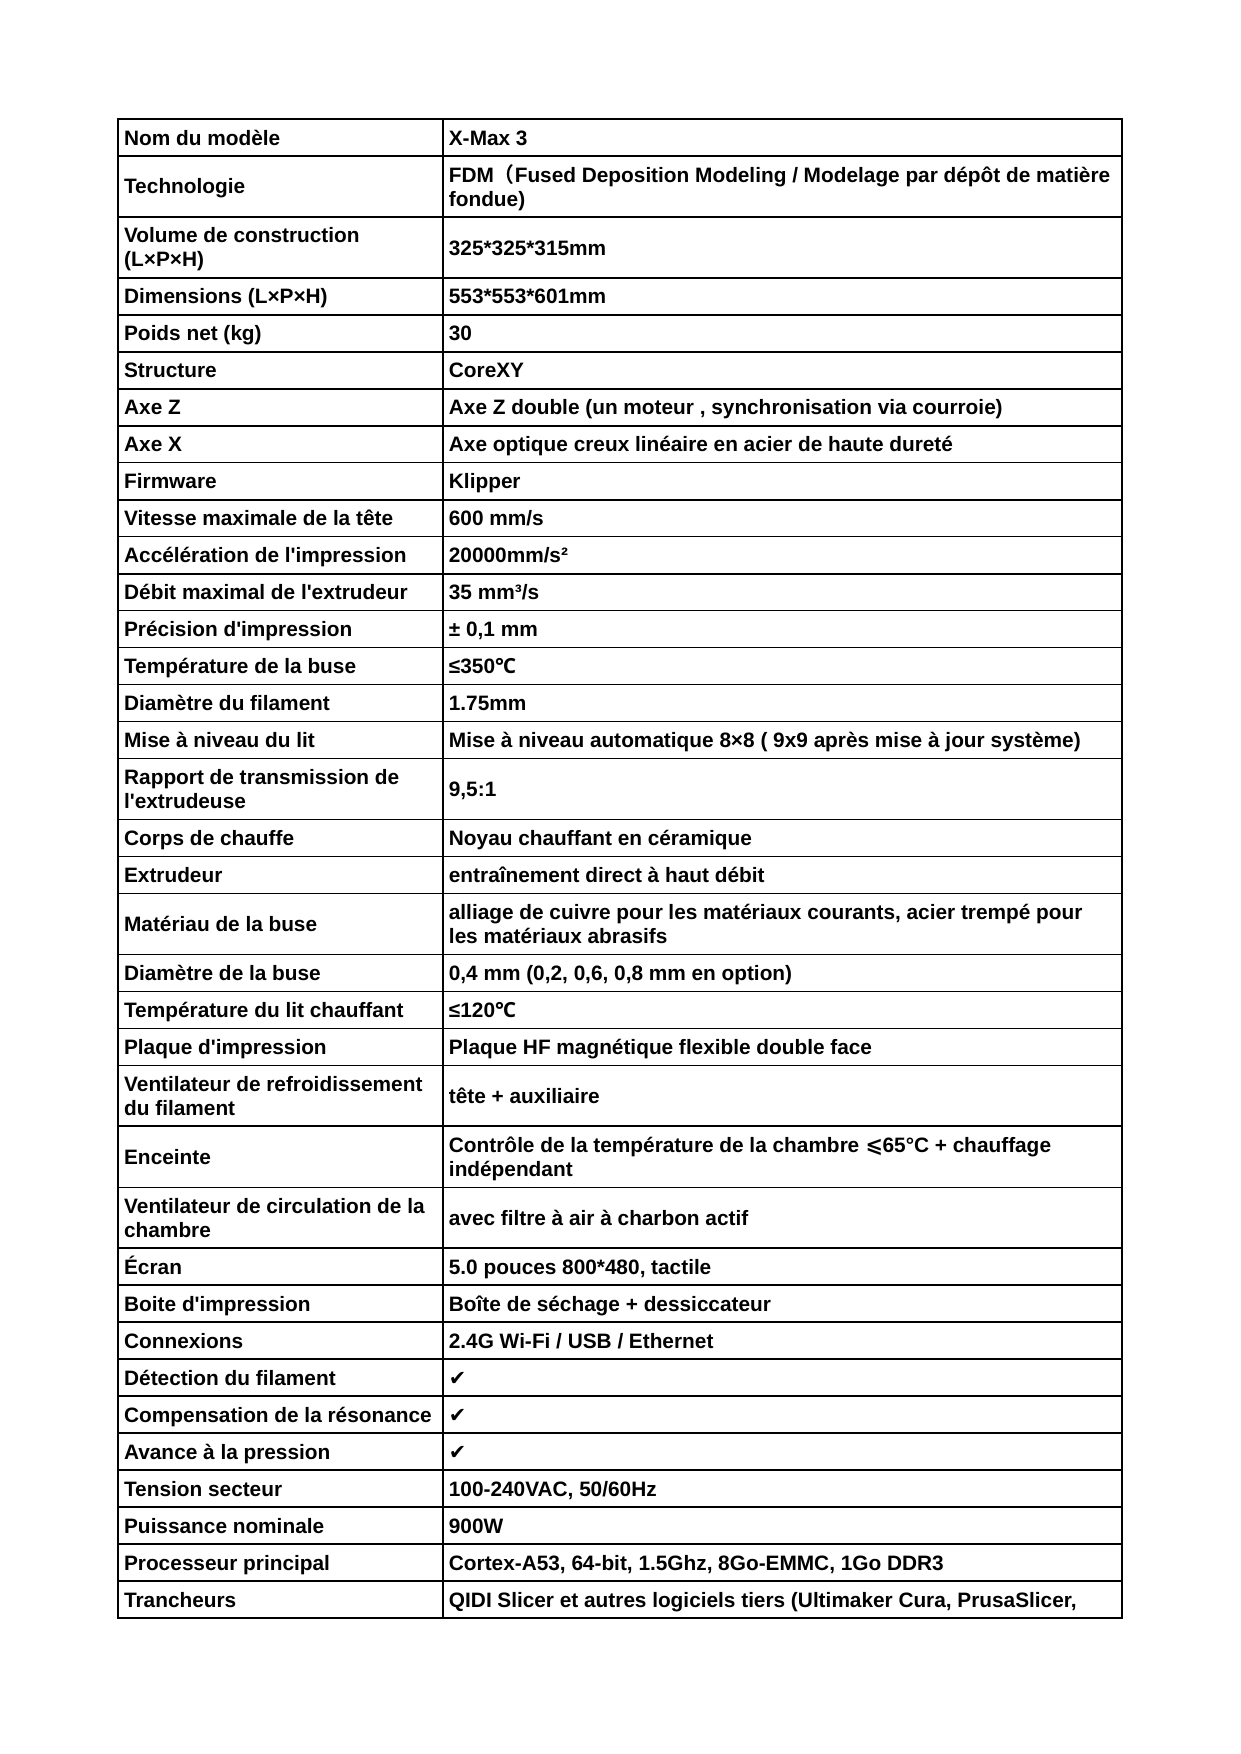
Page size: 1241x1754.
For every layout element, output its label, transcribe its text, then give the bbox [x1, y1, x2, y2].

table_cell Klipper [444, 463, 1121, 499]
table_cell ✔ [444, 1360, 1121, 1395]
table_cell Boite d'impression [119, 1286, 442, 1321]
table_cell Cortex-A53, 64-bit, 1.5Ghz, 8Go-EMMC, 1Go DDR3 [444, 1545, 1121, 1580]
table_cell Accélération de l'impression [119, 537, 442, 573]
table_cell Détection du filament [119, 1360, 442, 1395]
table_cell Diamètre de la buse [119, 955, 442, 991]
table_cell ✔ [444, 1434, 1121, 1469]
table_cell Dimensions (L×P×H) [119, 279, 442, 314]
table_cell Température de la buse [119, 648, 442, 684]
table_cell Firmware [119, 463, 442, 499]
table_cell Enceinte [119, 1127, 442, 1186]
table_header X-Max 3 [444, 120, 1121, 155]
table_cell Plaque HF magnétique flexible double face [444, 1029, 1121, 1064]
table_cell Débit maximal de l'extrudeur [119, 575, 442, 610]
table_cell 9,5:1 [444, 759, 1121, 819]
table_cell Vitesse maximale de la tête [119, 501, 442, 536]
table_cell Ventilateur de refroidissement du filament [119, 1066, 442, 1125]
table_cell entraînement direct à haut débit [444, 857, 1121, 893]
table_cell 1.75mm [444, 685, 1121, 721]
table_cell FDM（Fused Deposition Modeling / Modelage par dépôt de matière fondue) [444, 157, 1121, 216]
table_cell Axe Z [119, 390, 442, 425]
table_cell Contrôle de la température de la chambre ⩽65°C + chauffage indépendant [444, 1127, 1121, 1186]
table_header Nom du modèle [119, 120, 442, 155]
table_cell ≤120℃ [444, 992, 1121, 1027]
table_cell 325*325*315mm [444, 218, 1121, 277]
table_cell Mise à niveau automatique 8×8 ( 9x9 après mise à jour système) [444, 722, 1121, 758]
table_cell ± 0,1 mm [444, 611, 1121, 647]
table_cell Noyau chauffant en céramique [444, 820, 1121, 856]
table_cell 2.4G Wi-Fi / USB / Ethernet [444, 1323, 1121, 1358]
table_cell Température du lit chauffant [119, 992, 442, 1027]
table_cell avec filtre à air à charbon actif [444, 1188, 1121, 1247]
table_cell Précision d'impression [119, 611, 442, 647]
table_cell Connexions [119, 1323, 442, 1358]
table_cell Axe X [119, 427, 442, 462]
table_cell Structure [119, 353, 442, 388]
table_cell Matériau de la buse [119, 894, 442, 953]
table_cell Axe Z double (un moteur , synchronisation via courroie) [444, 390, 1121, 425]
table_cell Compensation de la résonance [119, 1397, 442, 1432]
table_cell 30 [444, 316, 1121, 351]
table_cell Diamètre du filament [119, 685, 442, 721]
table_cell 600 mm/s [444, 501, 1121, 536]
table_cell Corps de chauffe [119, 820, 442, 856]
table_cell Extrudeur [119, 857, 442, 893]
table_cell 35 mm³/s [444, 575, 1121, 610]
table_cell Poids net (kg) [119, 316, 442, 351]
table_cell Puissance nominale [119, 1508, 442, 1543]
table_cell Processeur principal [119, 1545, 442, 1580]
table_cell Rapport de transmission de l'extrudeuse [119, 759, 442, 819]
table_cell Trancheurs [119, 1582, 442, 1617]
table_cell ≤350℃ [444, 648, 1121, 684]
table_cell tête + auxiliaire [444, 1066, 1121, 1125]
table_cell CoreXY [444, 353, 1121, 388]
table_cell 0,4 mm (0,2, 0,6, 0,8 mm en option) [444, 955, 1121, 991]
table_cell Plaque d'impression [119, 1029, 442, 1064]
table_cell alliage de cuivre pour les matériaux courants, acier trempé pour les matériaux abrasifs [444, 894, 1121, 953]
table_cell Volume de construction (L×P×H) [119, 218, 442, 277]
table_cell Technologie [119, 157, 442, 216]
table_cell Boîte de séchage + dessiccateur [444, 1286, 1121, 1321]
table_cell Mise à niveau du lit [119, 722, 442, 758]
table_cell ✔ [444, 1397, 1121, 1432]
table_cell 20000mm/s² [444, 537, 1121, 573]
table_cell Écran [119, 1249, 442, 1284]
table_cell 5.0 pouces 800*480, tactile [444, 1249, 1121, 1284]
table_cell Ventilateur de circulation de la chambre [119, 1188, 442, 1247]
table_cell 100-240VAC, 50/60Hz [444, 1471, 1121, 1506]
table_cell Axe optique creux linéaire en acier de haute dureté [444, 427, 1121, 462]
table_cell Avance à la pression [119, 1434, 442, 1469]
table_cell QIDI Slicer et autres logiciels tiers (Ultimaker Cura, PrusaSlicer, [444, 1582, 1121, 1617]
table_cell 900W [444, 1508, 1121, 1543]
table_cell Tension secteur [119, 1471, 442, 1506]
table_cell 553*553*601mm [444, 279, 1121, 314]
